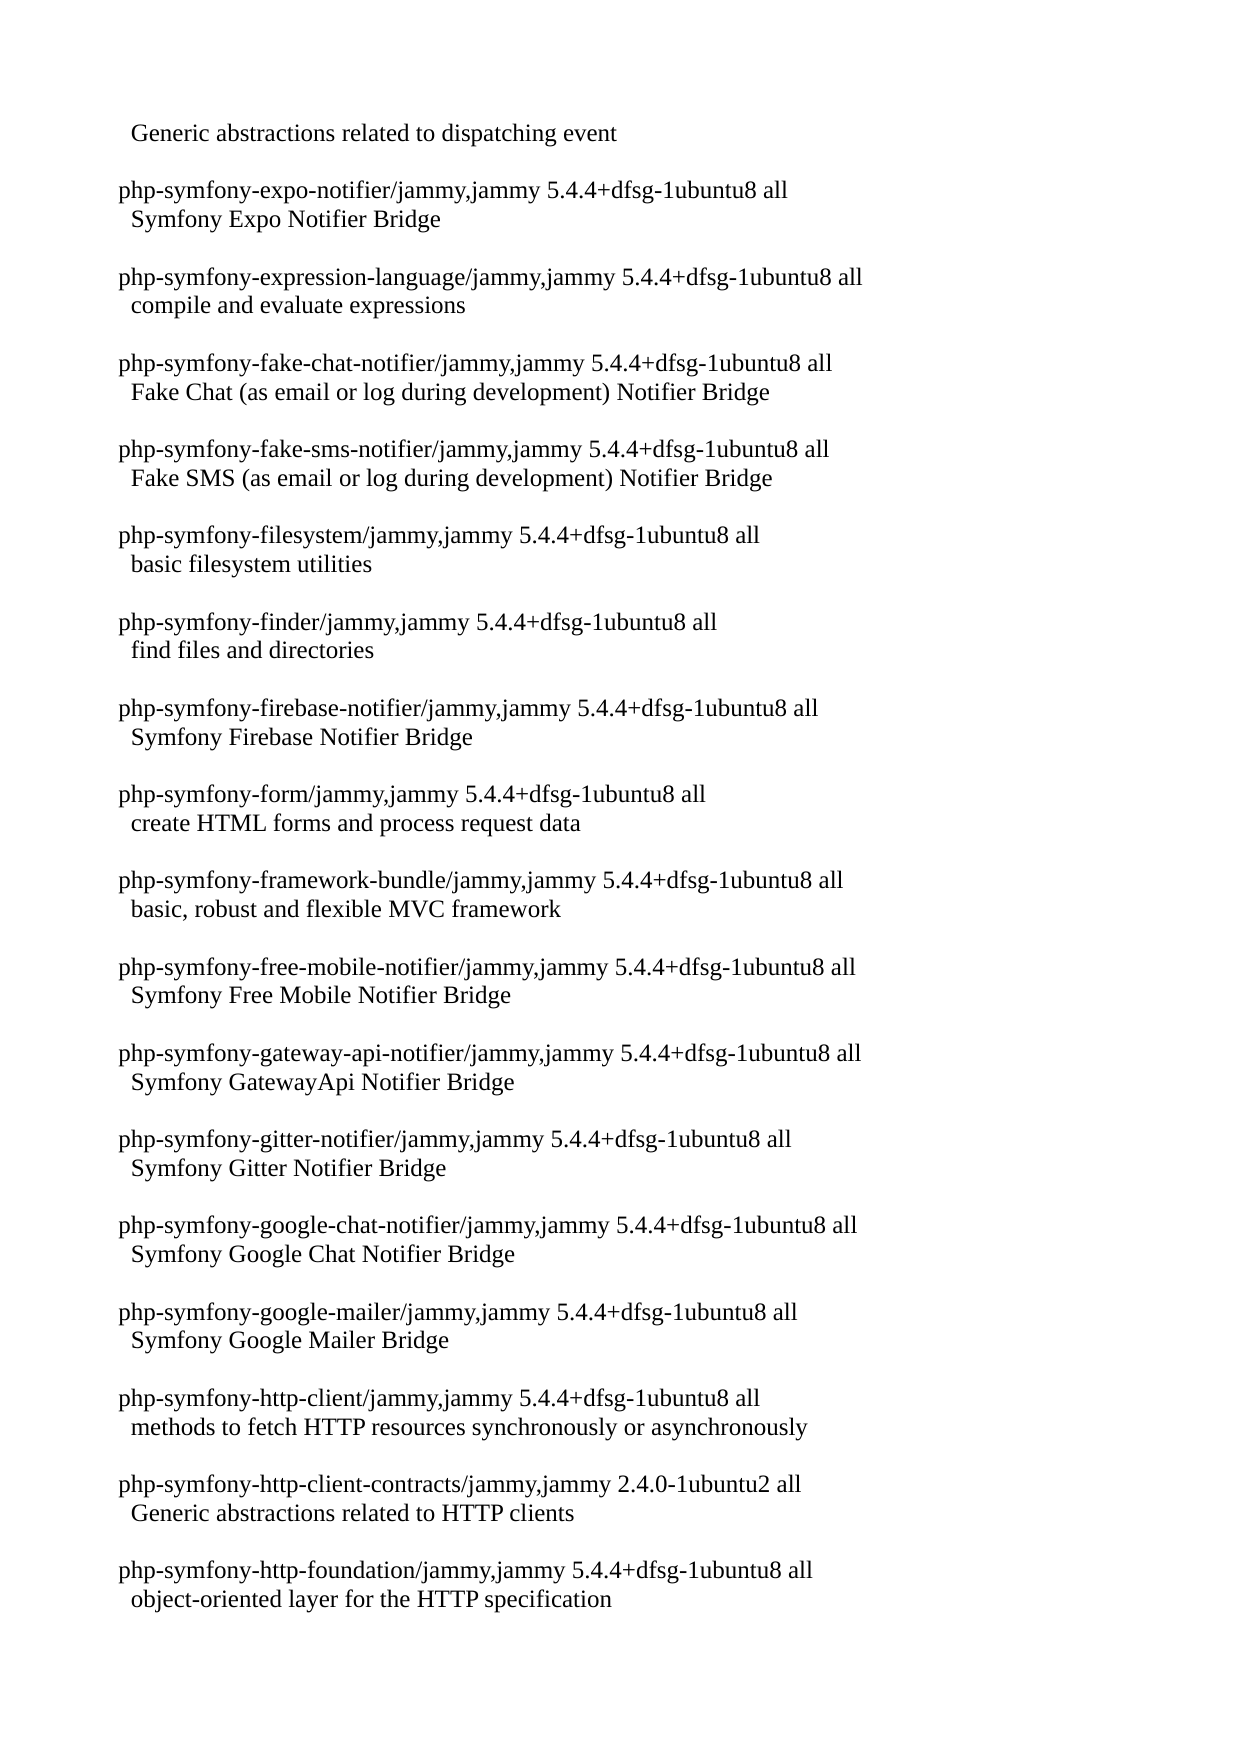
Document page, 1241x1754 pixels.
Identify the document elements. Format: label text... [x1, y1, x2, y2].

text compile and evaluate expressions [118, 291, 1122, 319]
text basic, robust and flexible MVC framework [118, 894, 1122, 923]
text php-symfony-http-client-contracts/jammy,jammy 2.4.0-1ubuntu2 all [118, 1469, 1122, 1498]
text php-symfony-google-mailer/jammy,jammy 5.4.4+dfsg-1ubuntu8 all [118, 1297, 1122, 1326]
text php-symfony-expression-language/jammy,jammy 5.4.4+dfsg-1ubuntu8 all [118, 262, 1122, 291]
text methods to fetch HTTP resources synchronously or asynchronously [118, 1412, 1122, 1441]
text php-symfony-framework-bundle/jammy,jammy 5.4.4+dfsg-1ubuntu8 all [118, 866, 1122, 894]
text object-oriented layer for the HTTP specification [118, 1584, 1122, 1613]
text find files and directories [118, 636, 1122, 664]
text php-symfony-finder/jammy,jammy 5.4.4+dfsg-1ubuntu8 all [118, 607, 1122, 636]
text php-symfony-form/jammy,jammy 5.4.4+dfsg-1ubuntu8 all [118, 779, 1122, 808]
text php-symfony-gateway-api-notifier/jammy,jammy 5.4.4+dfsg-1ubuntu8 all [118, 1038, 1122, 1067]
text Symfony Gitter Notifier Bridge [118, 1153, 1122, 1182]
text Generic abstractions related to dispatching event [118, 118, 1122, 147]
text php-symfony-google-chat-notifier/jammy,jammy 5.4.4+dfsg-1ubuntu8 all [118, 1211, 1122, 1239]
text php-symfony-fake-chat-notifier/jammy,jammy 5.4.4+dfsg-1ubuntu8 all [118, 348, 1122, 377]
text Fake SMS (as email or log during development) Notifier Bridge [118, 463, 1122, 492]
text php-symfony-http-client/jammy,jammy 5.4.4+dfsg-1ubuntu8 all [118, 1383, 1122, 1412]
text php-symfony-filesystem/jammy,jammy 5.4.4+dfsg-1ubuntu8 all [118, 521, 1122, 549]
text create HTML forms and process request data [118, 808, 1122, 837]
text Fake Chat (as email or log during development) Notifier Bridge [118, 377, 1122, 406]
text Symfony GatewayApi Notifier Bridge [118, 1067, 1122, 1096]
text Symfony Google Chat Notifier Bridge [118, 1239, 1122, 1268]
text Generic abstractions related to HTTP clients [118, 1498, 1122, 1527]
text php-symfony-firebase-notifier/jammy,jammy 5.4.4+dfsg-1ubuntu8 all [118, 693, 1122, 722]
text php-symfony-fake-sms-notifier/jammy,jammy 5.4.4+dfsg-1ubuntu8 all [118, 434, 1122, 463]
text Symfony Google Mailer Bridge [118, 1326, 1122, 1354]
text Symfony Free Mobile Notifier Bridge [118, 981, 1122, 1009]
text Symfony Expo Notifier Bridge [118, 204, 1122, 233]
text basic filesystem utilities [118, 549, 1122, 578]
text Symfony Firebase Notifier Bridge [118, 722, 1122, 751]
text php-symfony-http-foundation/jammy,jammy 5.4.4+dfsg-1ubuntu8 all [118, 1556, 1122, 1584]
text php-symfony-free-mobile-notifier/jammy,jammy 5.4.4+dfsg-1ubuntu8 all [118, 952, 1122, 981]
text php-symfony-gitter-notifier/jammy,jammy 5.4.4+dfsg-1ubuntu8 all [118, 1124, 1122, 1153]
text php-symfony-expo-notifier/jammy,jammy 5.4.4+dfsg-1ubuntu8 all [118, 176, 1122, 204]
